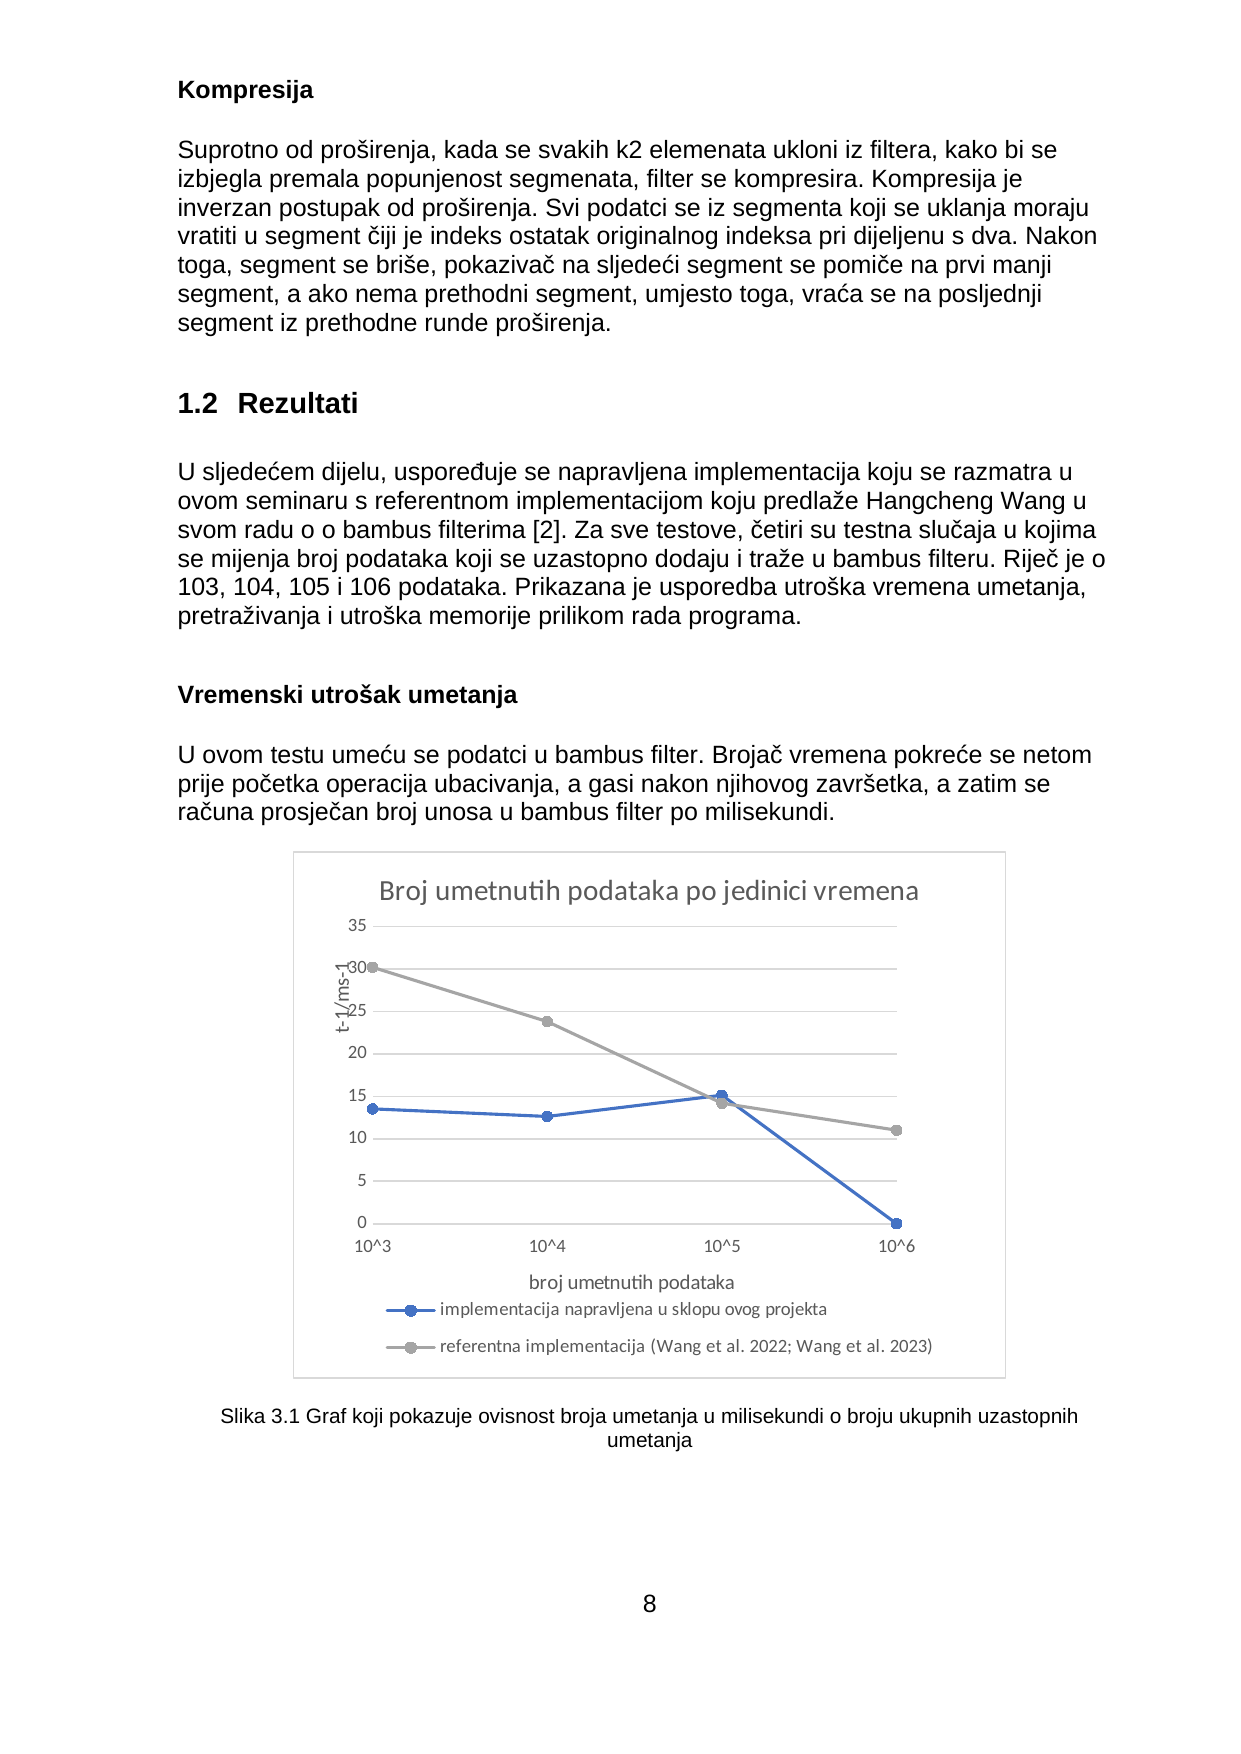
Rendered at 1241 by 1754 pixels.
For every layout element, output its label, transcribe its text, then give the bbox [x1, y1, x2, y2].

subtitle Kompresija [177, 75, 1122, 104]
subtitle Vremenski utrošak umetanja [177, 680, 1122, 708]
subtitle Rezultati [177, 386, 1122, 420]
text Slika 3.1 Graf koji pokazuje ovisnost broja umetanja u milisekundi o broju ukupnih uzastopnih umetanja [177, 1404, 1122, 1452]
text Suprotno od proširenja, kada se svakih k2 elemenata ukloni iz filtera, kako bi se izbjegla premala popunjenost segmenata, filter se kompresira. Kompresija je inverzan postupak od proširenja. Svi podatci se iz segmenta koji se uklanja moraju vratiti u segment čiji je indeks ostatak originalnog indeksa pri dijeljenu s dva. Nakon toga, segment se briše, pokazivač na sljedeći segment se pomiče na prvi manji segment, a ako nema prethodni segment, umjesto toga, vraća se na posljednji segment iz prethodne runde proširenja. [177, 135, 1122, 336]
text U ovom testu umeću se podatci u bambus filter. Brojač vremena pokreće se netom prije početka operacija ubacivanja, a gasi nakon njihovog završetka, a zatim se računa prosječan broj unosa u bambus filter po milisekundi. [177, 740, 1122, 826]
text U sljedećem dijelu, uspoređuje se napravljena implementacija koju se razmatra u ovom seminaru s referentnom implementacijom koju predlaže Hangcheng Wang u svom radu o o bambus filterima [2]. Za sve testove, četiri su testna slučaja u kojima se mijenja broj podataka koji se uzastopno dodaju i traže u bambus filteru. Riječ je o 103, 104, 105 i 106 podataka. Prikazana je usporedba utroška vremena umetanja, pretraživanja i utroška memorije prilikom rada programa. [177, 457, 1122, 630]
